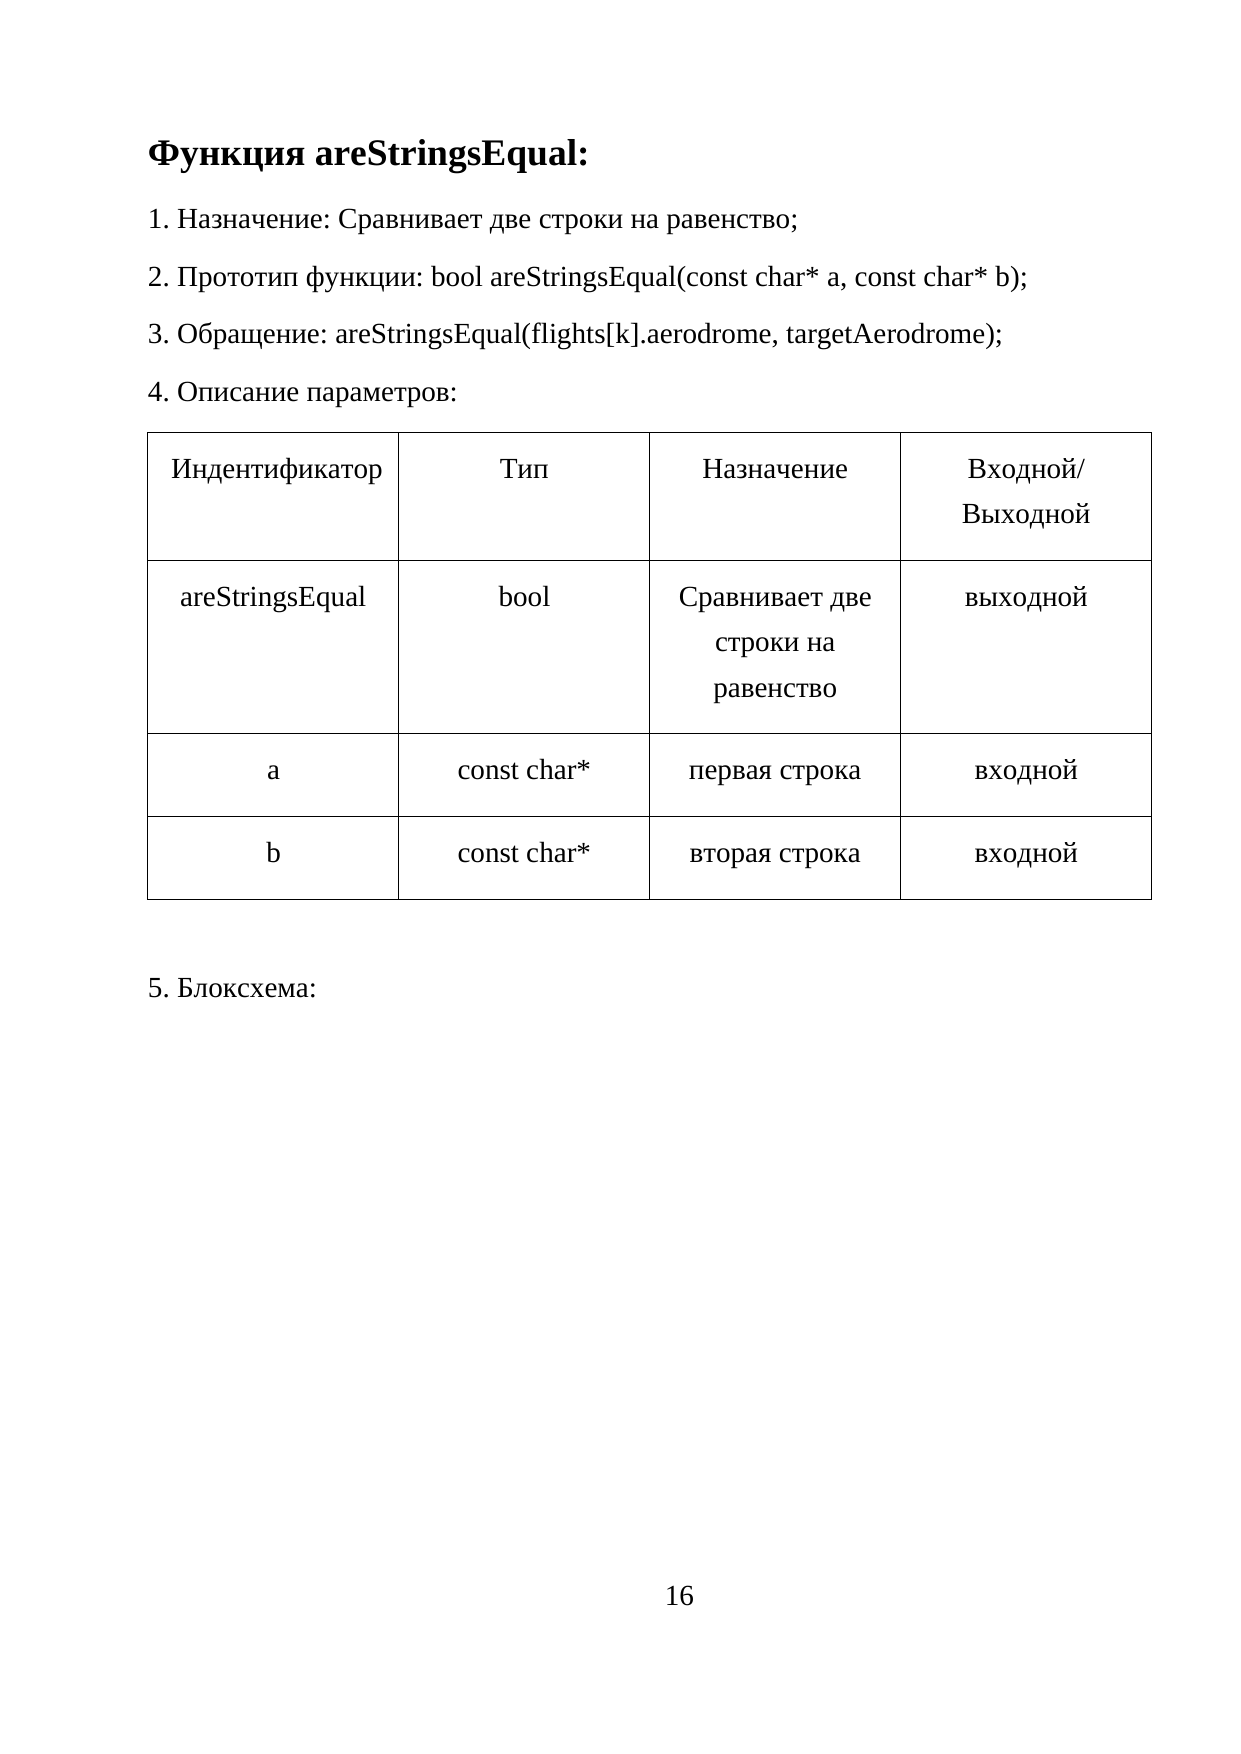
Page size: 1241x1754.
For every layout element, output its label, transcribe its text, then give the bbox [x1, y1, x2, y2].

table_header Входной/Выходной [901, 433, 1151, 560]
table_cell выходной [901, 561, 1151, 733]
text 1. Назначение: Сравнивает две строки на равенство; [148, 201, 1152, 235]
table_header Тип [399, 433, 649, 560]
table_cell входной [901, 734, 1151, 816]
table_cell Сравнивает две строки на равенство [650, 561, 900, 733]
text 3. Обращение: areStringsEqual(flights[k].aerodrome, targetAerodrome); [148, 317, 1152, 350]
table_cell const char* [399, 817, 649, 898]
table_cell const char* [399, 734, 649, 816]
table_header Индентификатор [148, 433, 398, 560]
table_cell вторая строка [650, 817, 900, 898]
table_cell входной [901, 817, 1151, 898]
text 2. Прототип функции: bool areStringsEqual(const char* a, const char* b); [148, 259, 1152, 292]
table_cell bool [399, 561, 649, 733]
text Функция areStringsEqual: [148, 131, 1152, 174]
text 5. Блоксхема: [148, 970, 1152, 1003]
table_cell b [148, 817, 398, 898]
table_cell первая строка [650, 734, 900, 816]
table_header Назначение [650, 433, 900, 560]
text 4. Описание параметров: [148, 374, 1152, 408]
table_cell a [148, 734, 398, 816]
table_cell areStringsEqual [148, 561, 398, 733]
